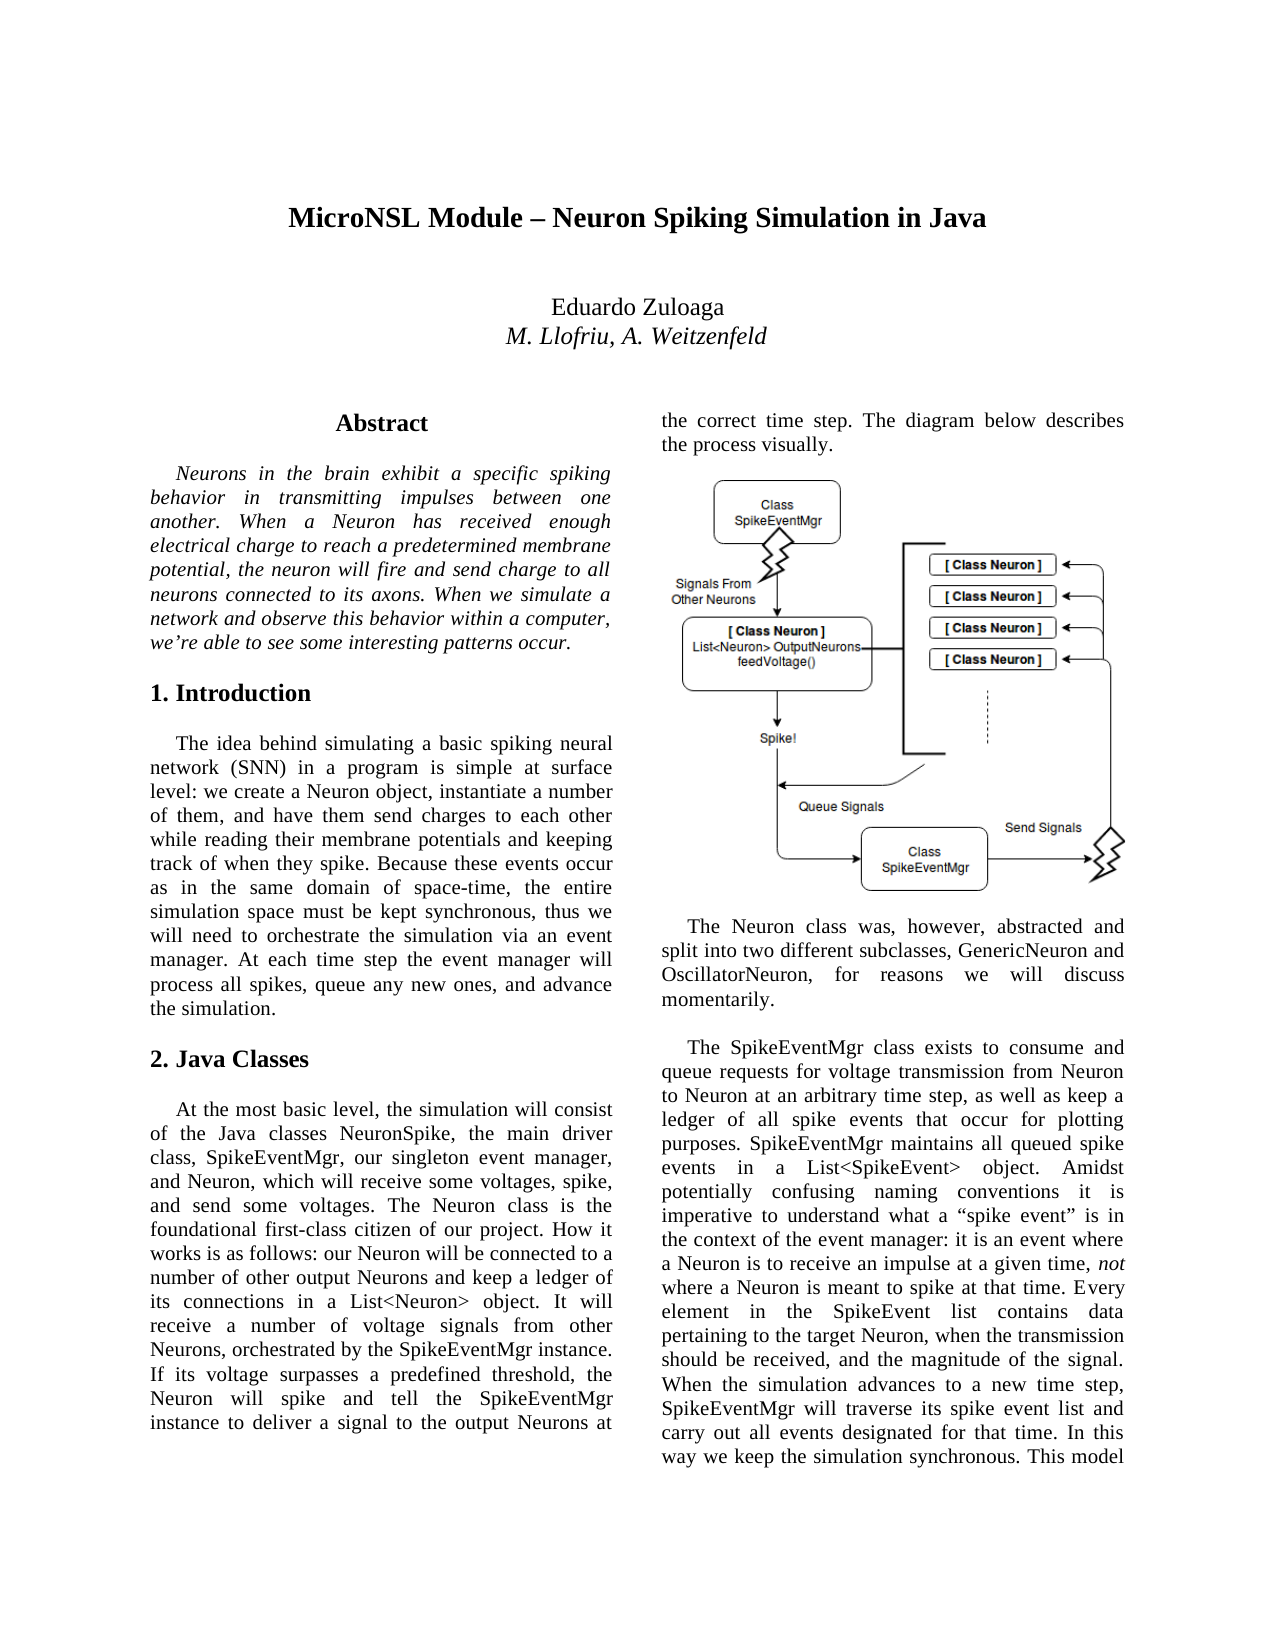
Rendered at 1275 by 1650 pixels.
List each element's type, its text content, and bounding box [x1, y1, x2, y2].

text The Neuron class was, however, abstracted and split into two different subclasses, GenericNeuron and OscillatorNeuron, for reasons we will discuss momentarily. [661, 914, 1125, 1010]
subtitle 2. Java Classes [150, 1043, 613, 1073]
text the correct time step. The diagram below describes the process visually. [661, 408, 1125, 456]
text At the most basic level, the simulation will consist of the Java classes NeuronSpike, the main driver class, SpikeEventMgr, our singleton event manager, and Neuron, which will receive some voltages, spike, and send some voltages. The Neuron class is the foundational first-class citizen of our project. How it works is as follows: our Neuron will be connected to a number of other output Neurons and keep a ledger of its connections in a List<Neuron> object. It will receive a number of voltage signals from other Neurons, orchestrated by the SpikeEventMgr instance. If its voltage surpasses a predefined threshold, the Neuron will spike and tell the SpikeEventMgr instance to deliver a signal to the output Neurons at [150, 1097, 613, 1433]
picture [661, 480, 1125, 891]
subtitle 1. Introduction [150, 678, 613, 707]
text Neurons in the brain exhibit a specific spiking behavior in transmitting impulses between one another. When a Neuron has received enough electrical charge to reach a predetermined membrane potential, the neuron will fire and send charge to all neurons connected to its axons. When we simulate a network and observe this behavior within a computer, we’re able to see some interesting patterns occur. [150, 461, 613, 653]
text M. Llofriu, A. Weitzenfeld [150, 321, 1125, 350]
text The SpikeEventMgr class exists to consume and queue requests for voltage transmission from Neuron to Neuron at an arbitrary time step, as well as keep a ledger of all spike events that occur for plotting purposes. SpikeEventMgr maintains all queued spike events in a List<SpikeEvent> object. Amidst potentially confusing naming conventions it is imperative to understand what a “spike event” is in the context of the event manager: it is an event where a Neuron is to receive an impulse at a given time, not where a Neuron is meant to spike at that time. Every element in the SpikeEvent list contains data pertaining to the target Neuron, when the transmission should be received, and the magnitude of the signal. When the simulation advances to a new time step, SpikeEventMgr will traverse its spike event list and carry out all events designated for that time. In this way we keep the simulation synchronous. This model [661, 1034, 1125, 1468]
title MicroNSL Module – Neuron Spiking Simulation in Java [150, 200, 1125, 233]
title Abstract [150, 408, 613, 437]
text The idea behind simulating a basic spiking neural network (SNN) in a program is simple at surface level: we create a Neuron object, instantiate a number of them, and have them send charges to each other while reading their membrane potentials and keeping track of when they spike. Because these events occur as in the same domain of space-time, the entire simulation space must be kept synchronous, thus we will need to orchestrate the simulation via an event manager. At each time step the event manager will process all spikes, queue any new ones, and advance the simulation. [150, 731, 613, 1019]
text Eduardo Zuloaga [150, 292, 1125, 321]
